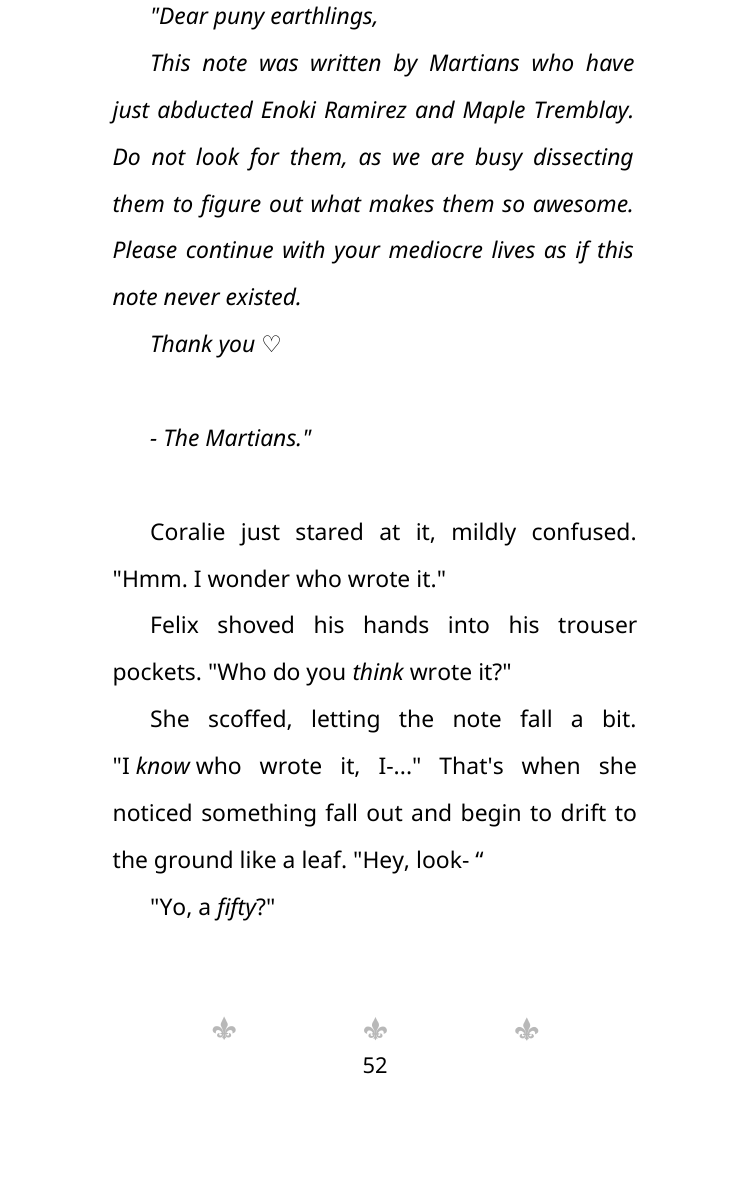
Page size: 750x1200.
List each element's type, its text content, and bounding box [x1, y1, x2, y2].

text Coralie just stared at it, mildly confused. "Hmm. I wonder who wrote it." [112, 516, 637, 594]
text Felix shoved his hands into his trouser pockets. "Who do you think wrote it?" [112, 609, 637, 687]
text "Yo, a fifty?" [112, 891, 637, 922]
text Thank you ♡ [112, 328, 637, 359]
text "Dear puny earthlings, [112, 0, 637, 31]
text This note was written by Martians who have just abducted Enoki Ramirez and Maple Tremblay. Do not look for them, as we are busy dissecting them to figure out what makes them so awesome. Please continue with your mediocre lives as if this note never existed. [112, 47, 637, 312]
text She scoffed, letting the note fall a bit. "I know who wrote it, I-..." That's when she noticed something fall out and begin to drift to the ground like a leaf. "Hey, look- “ [112, 703, 637, 875]
text - The Martians." [150, 375, 637, 453]
